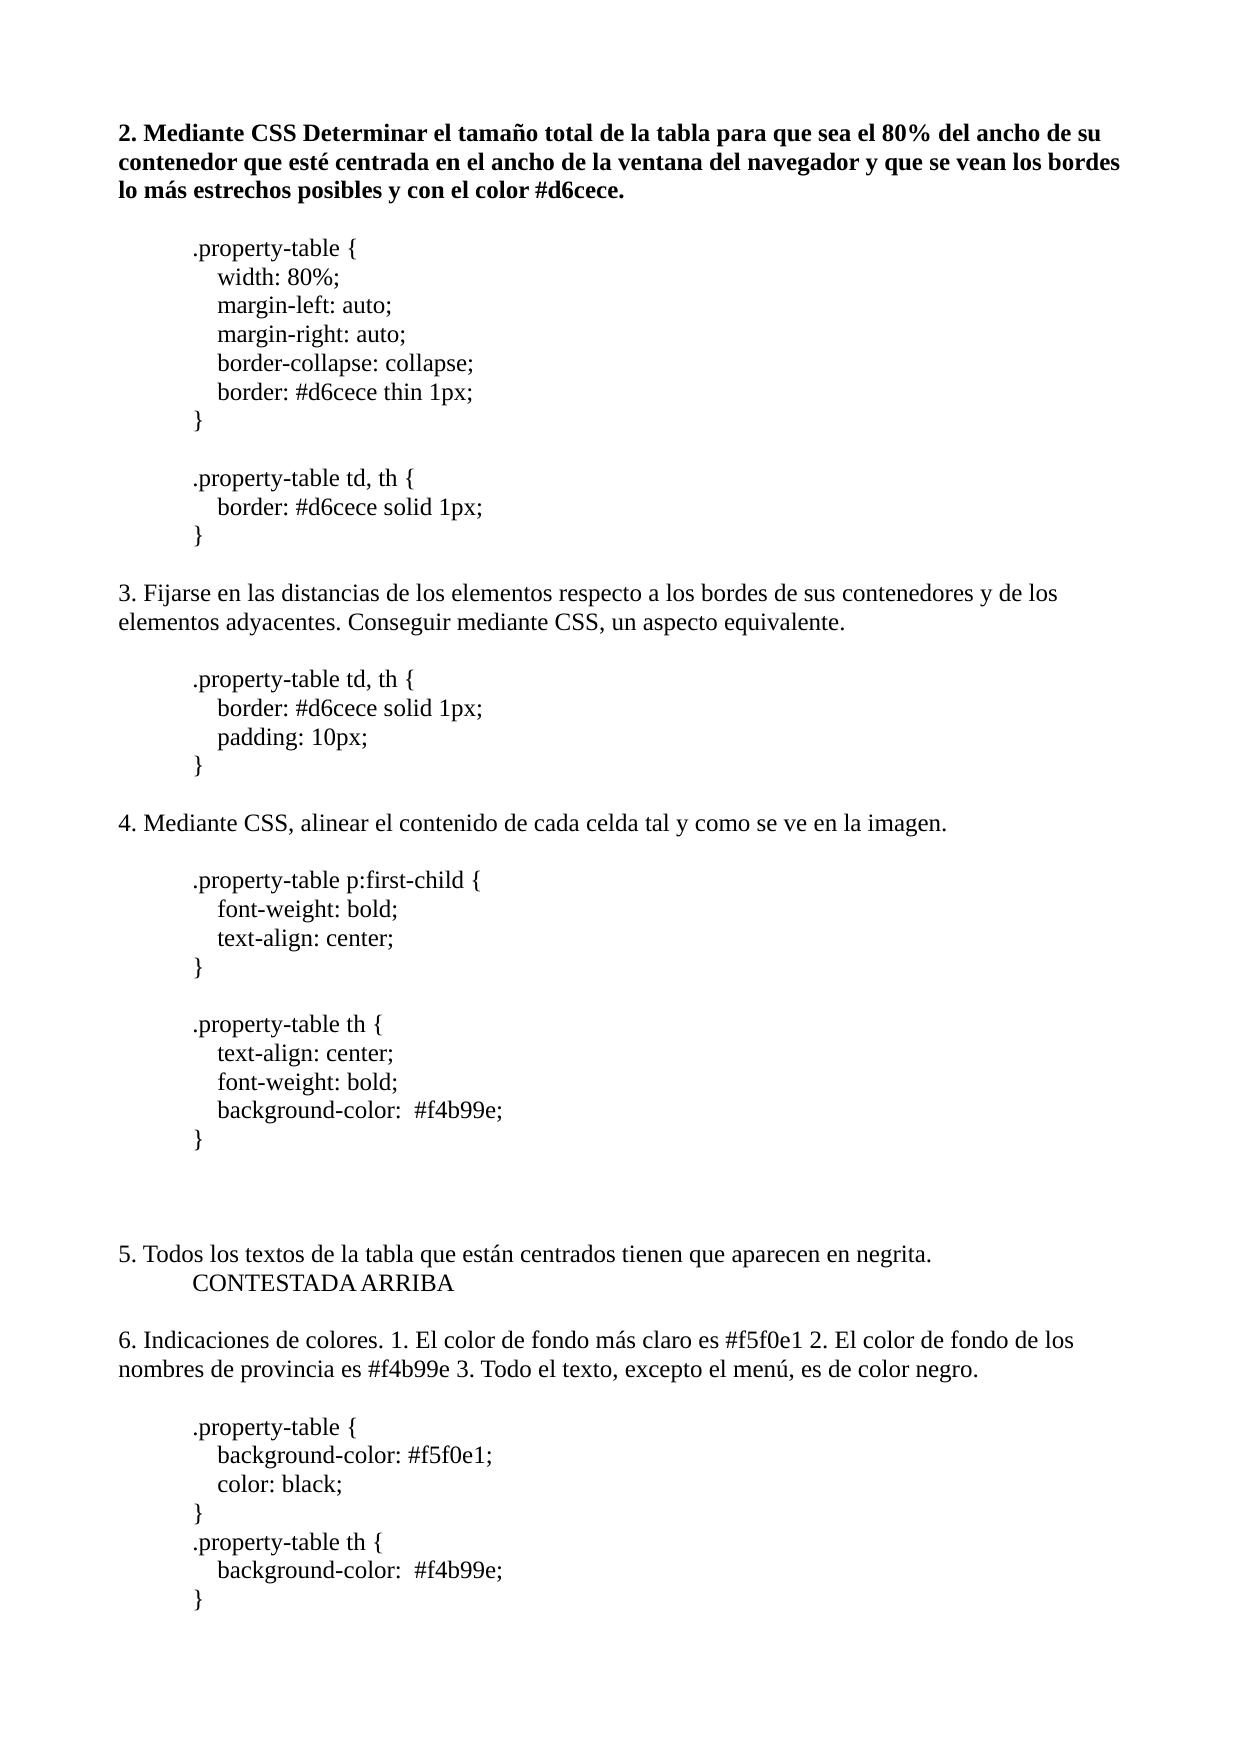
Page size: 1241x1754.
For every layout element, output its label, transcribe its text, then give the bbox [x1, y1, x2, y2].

text } [192, 1498, 1122, 1527]
text .property-table th { [192, 1009, 1122, 1038]
text text-align: center; [192, 923, 1122, 952]
text color: black; [192, 1469, 1122, 1498]
text text-align: center; [192, 1038, 1122, 1067]
text font-weight: bold; [192, 1067, 1122, 1096]
text 6. Indicaciones de colores. 1. El color de fondo más claro es #f5f0e1 2. El color de fondo de los nombres de provincia es #f4b99e 3. Todo el texto, excepto el menú, es de color negro. [118, 1326, 1122, 1383]
text .property-table td, th { [192, 463, 1122, 492]
text .property-table td, th { [192, 664, 1122, 693]
text 3. Fijarse en las distancias de los elementos respecto a los bordes de sus contenedores y de los elementos adyacentes. Conseguir mediante CSS, un aspecto equivalente. [118, 578, 1122, 636]
text } [192, 521, 1122, 549]
text } [192, 1584, 1122, 1613]
text 2. Mediante CSS Determinar el tamaño total de la tabla para que sea el 80% del ancho de su contenedor que esté centrada en el ancho de la ventana del navegador y que se vean los bordes lo más estrechos posibles y con el color #d6cece. [118, 118, 1122, 204]
text .property-table { [192, 233, 1122, 262]
text margin-right: auto; [192, 319, 1122, 348]
text 4. Mediante CSS, alinear el contenido de cada celda tal y como se ve en la imagen. [118, 808, 1122, 837]
text border: #d6cece thin 1px; [192, 377, 1122, 406]
text .property-table { [192, 1412, 1122, 1441]
text margin-left: auto; [192, 291, 1122, 319]
text border: #d6cece solid 1px; [192, 492, 1122, 521]
text .property-table p:first-child { [192, 866, 1122, 894]
text padding: 10px; [192, 722, 1122, 751]
text width: 80%; [192, 262, 1122, 291]
text } [192, 751, 1122, 779]
text background-color: #f5f0e1; [192, 1441, 1122, 1469]
text } [192, 406, 1122, 434]
text border-collapse: collapse; [192, 348, 1122, 377]
text 5. Todos los textos de la tabla que están centrados tienen que aparecen en negrita. [118, 1239, 1122, 1268]
text } [192, 1124, 1122, 1153]
text .property-table th { [192, 1527, 1122, 1556]
text } [192, 952, 1122, 981]
text font-weight: bold; [192, 894, 1122, 923]
text background-color: #f4b99e; [192, 1096, 1122, 1124]
text border: #d6cece solid 1px; [192, 693, 1122, 722]
text CONTESTADA ARRIBA [118, 1268, 1122, 1297]
text background-color: #f4b99e; [192, 1556, 1122, 1584]
